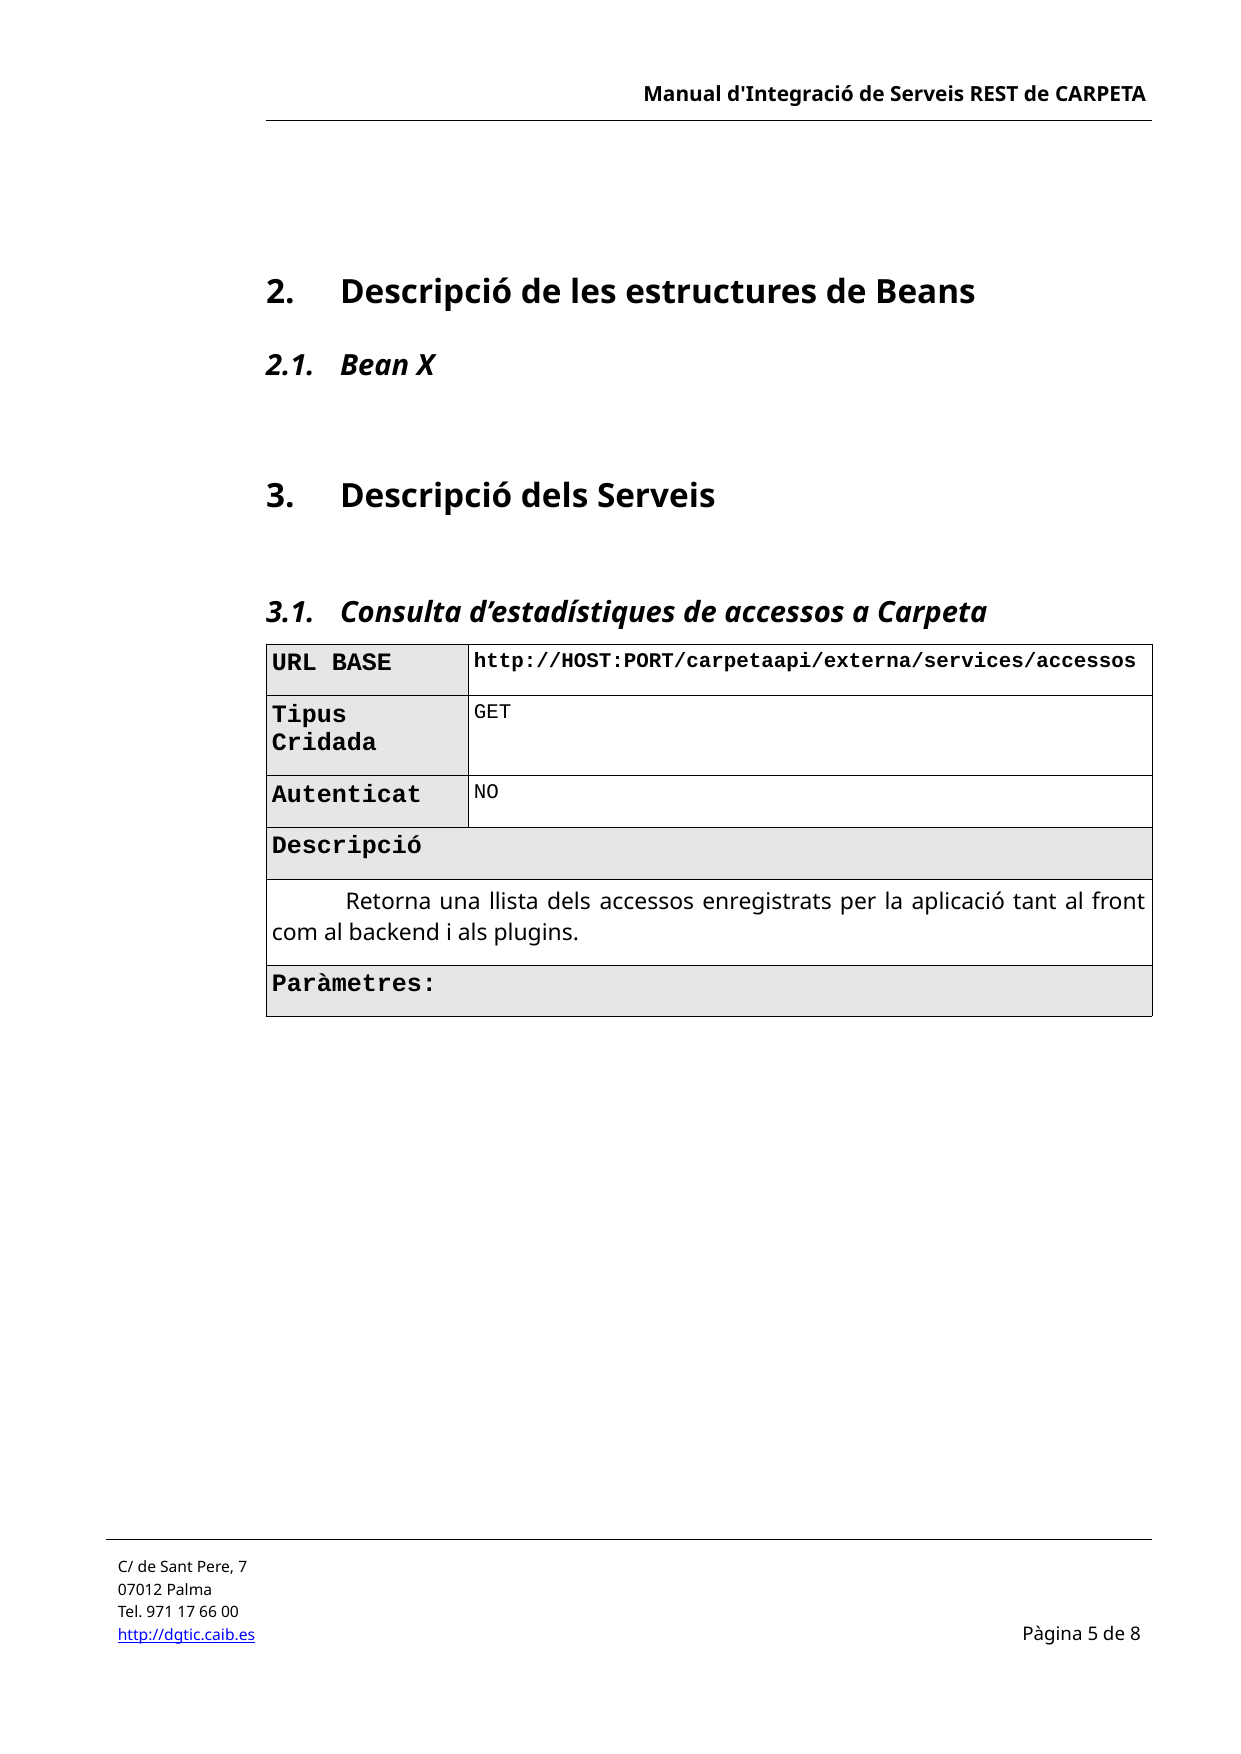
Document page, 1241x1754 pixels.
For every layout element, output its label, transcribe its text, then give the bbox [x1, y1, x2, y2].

table_cell Paràmetres: [267, 966, 1152, 1016]
table_cell Descripció [267, 828, 1152, 879]
table_cell Autenticat [267, 776, 468, 827]
table_header http://HOST:PORT/carpetaapi/externa/services/accessos [469, 645, 1152, 695]
table_cell Retorna una llista dels accessos enregistrats per la aplicació tant al front com al backend i als plugins. [267, 880, 1152, 964]
subtitle Descripció dels Serveis [266, 472, 1152, 517]
subtitle Descripció de les estructures de Beans [266, 267, 1152, 313]
table_cell Tipus Cridada [267, 696, 468, 775]
subtitle Bean X [266, 344, 1152, 384]
table_cell NO [469, 776, 1152, 827]
table_header URL BASE [267, 645, 468, 695]
table_cell GET [469, 696, 1152, 775]
subtitle Consulta d’estadístiques de accessos a Carpeta [266, 592, 1152, 631]
